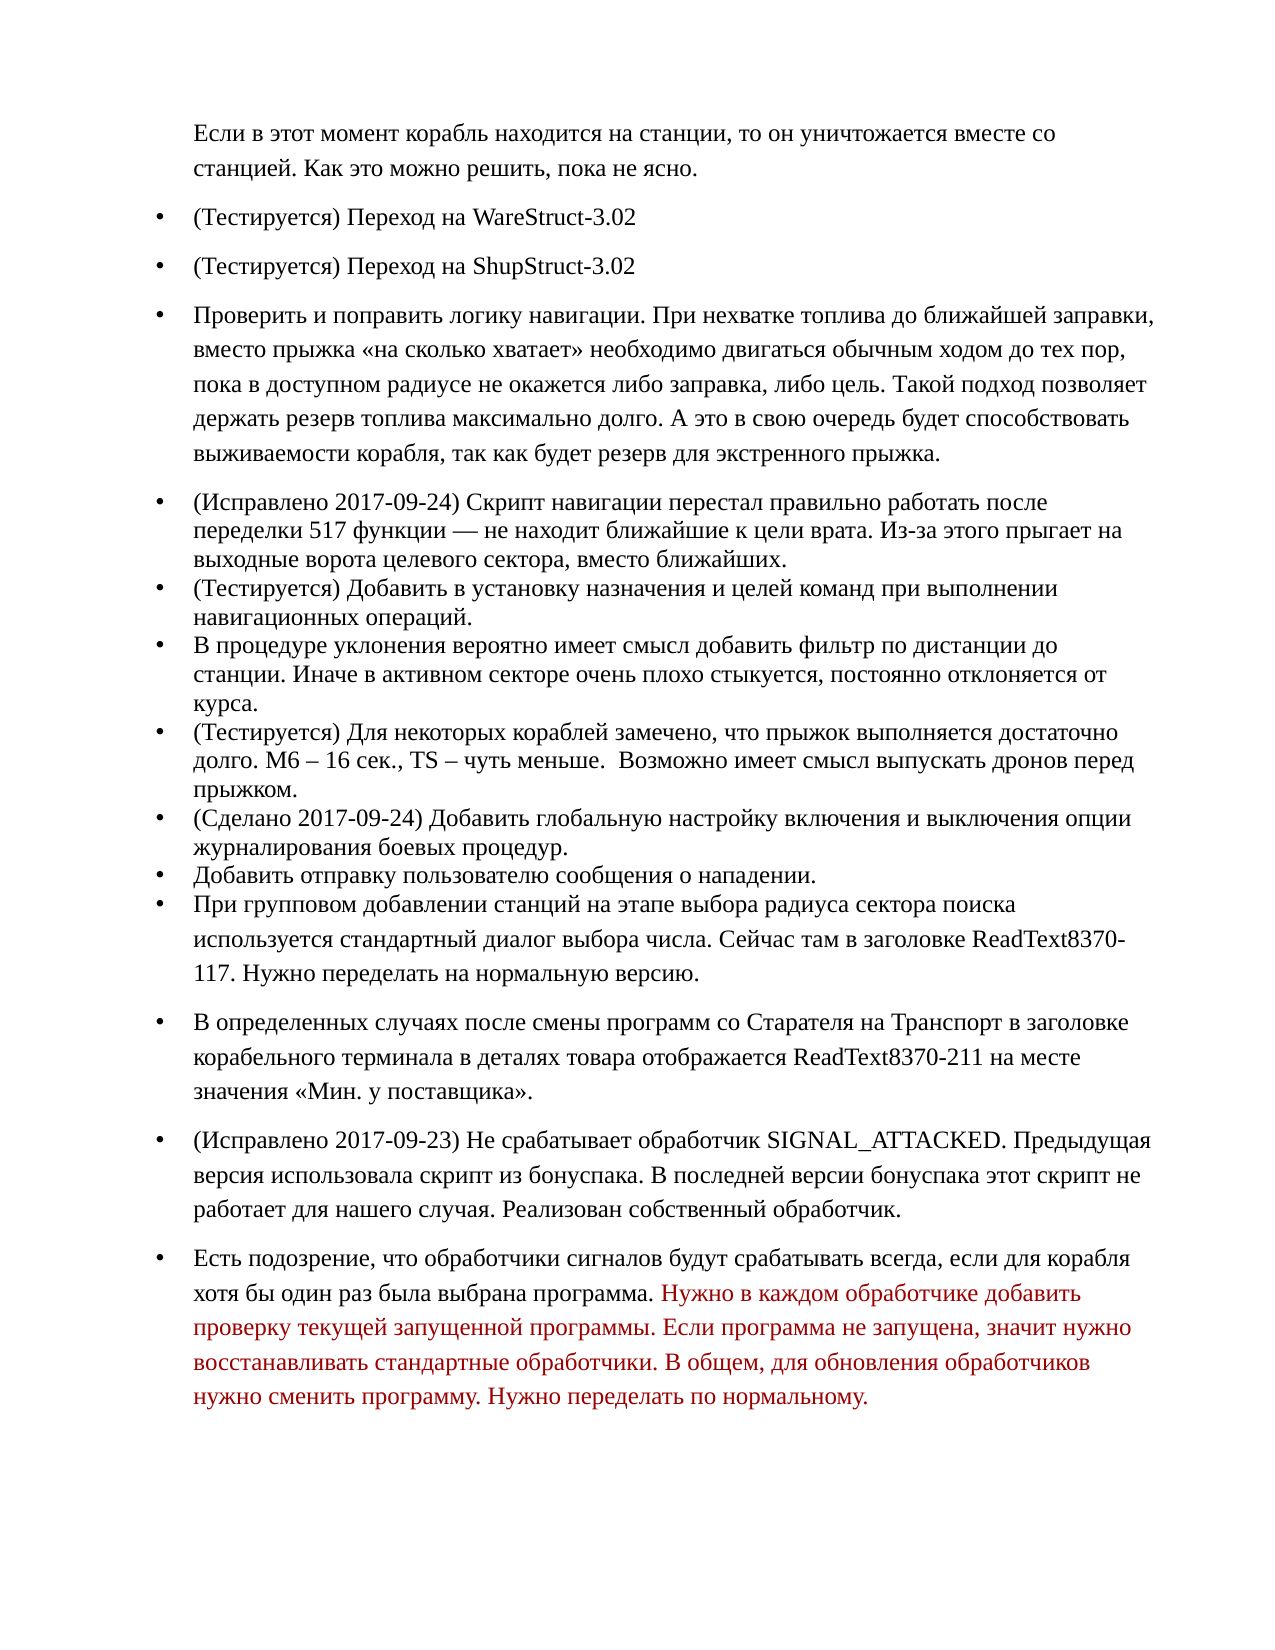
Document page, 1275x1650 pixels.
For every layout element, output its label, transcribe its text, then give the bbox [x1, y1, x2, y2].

list Проверить и поправить логику навигации. При нехватке топлива до ближайшей заправки, вместо прыжка «на сколько хватает» необходимо двигаться обычным ходом до тех пор, пока в доступном радиусе не окажется либо заправка, либо цель. Такой подход позволяет держать резерв топлива максимально долго. А это в свою очередь будет способствовать выживаемости корабля, так как будет резерв для экстренного прыжка. [156, 300, 1157, 466]
list (Тестируется) Переход на ShupStruct-3.02 [156, 251, 1157, 279]
list (Тестируется) Добавить в установку назначения и целей команд при выполнении навигационных операций. [156, 573, 1157, 631]
list Добавить отправку пользователю сообщения о нападении. [156, 861, 1157, 889]
list (Сделано 2017-09-24) Добавить глобальную настройку включения и выключения опции журналирования боевых процедур. [156, 803, 1157, 861]
list В процедуре уклонения вероятно имеет смысл добавить фильтр по дистанции до станции. Иначе в активном секторе очень плохо стыкуется, постоянно отклоняется от курса. [156, 631, 1157, 717]
list (Исправлено 2017-09-23) Не срабатывает обработчик SIGNAL_ATTACKED. Предыдущая версия использовала скрипт из бонуспака. В последней версии бонуспака этот скрипт не работает для нашего случая. Реализован собственный обработчик. [156, 1125, 1157, 1223]
list (Исправлено 2017-09-24) Скрипт навигации перестал правильно работать после переделки 517 функции — не находит ближайшие к цели врата. Из-за этого прыгает на выходные ворота целевого сектора, вместо ближайших. [156, 487, 1157, 573]
list Есть подозрение, что обработчики сигналов будут срабатывать всегда, если для корабля хотя бы один раз была выбрана программа. Нужно в каждом обработчике добавить проверку текущей запущенной программы. Если программа не запущена, значит нужно восстанавливать стандартные обработчики. В общем, для обновления обработчиков нужно сменить программу. Нужно переделать по нормальному. [156, 1243, 1157, 1410]
list В определенных случаях после смены программ со Старателя на Транспорт в заголовке корабельного терминала в деталях товара отображается ReadText8370-211 на месте значения «Мин. у поставщика». [156, 1007, 1157, 1105]
list При групповом добавлении станций на этапе выбора радиуса сектора поиска используется стандартный диалог выбора числа. Сейчас там в заголовке ReadText8370-117. Нужно переделать на нормальную версию. [156, 889, 1157, 987]
list (Тестируется) Для некоторых кораблей замечено, что прыжок выполняется достаточно долго. M6 – 16 сек., TS – чуть меньше. Возможно имеет смысл выпускать дронов перед прыжком. [156, 717, 1157, 803]
list (Тестируется) Переход на WareStruct-3.02 [156, 202, 1157, 230]
list Если в этот момент корабль находится на станции, то он уничтожается вместе со станцией. Как это можно решить, пока не ясно. [156, 118, 1157, 181]
